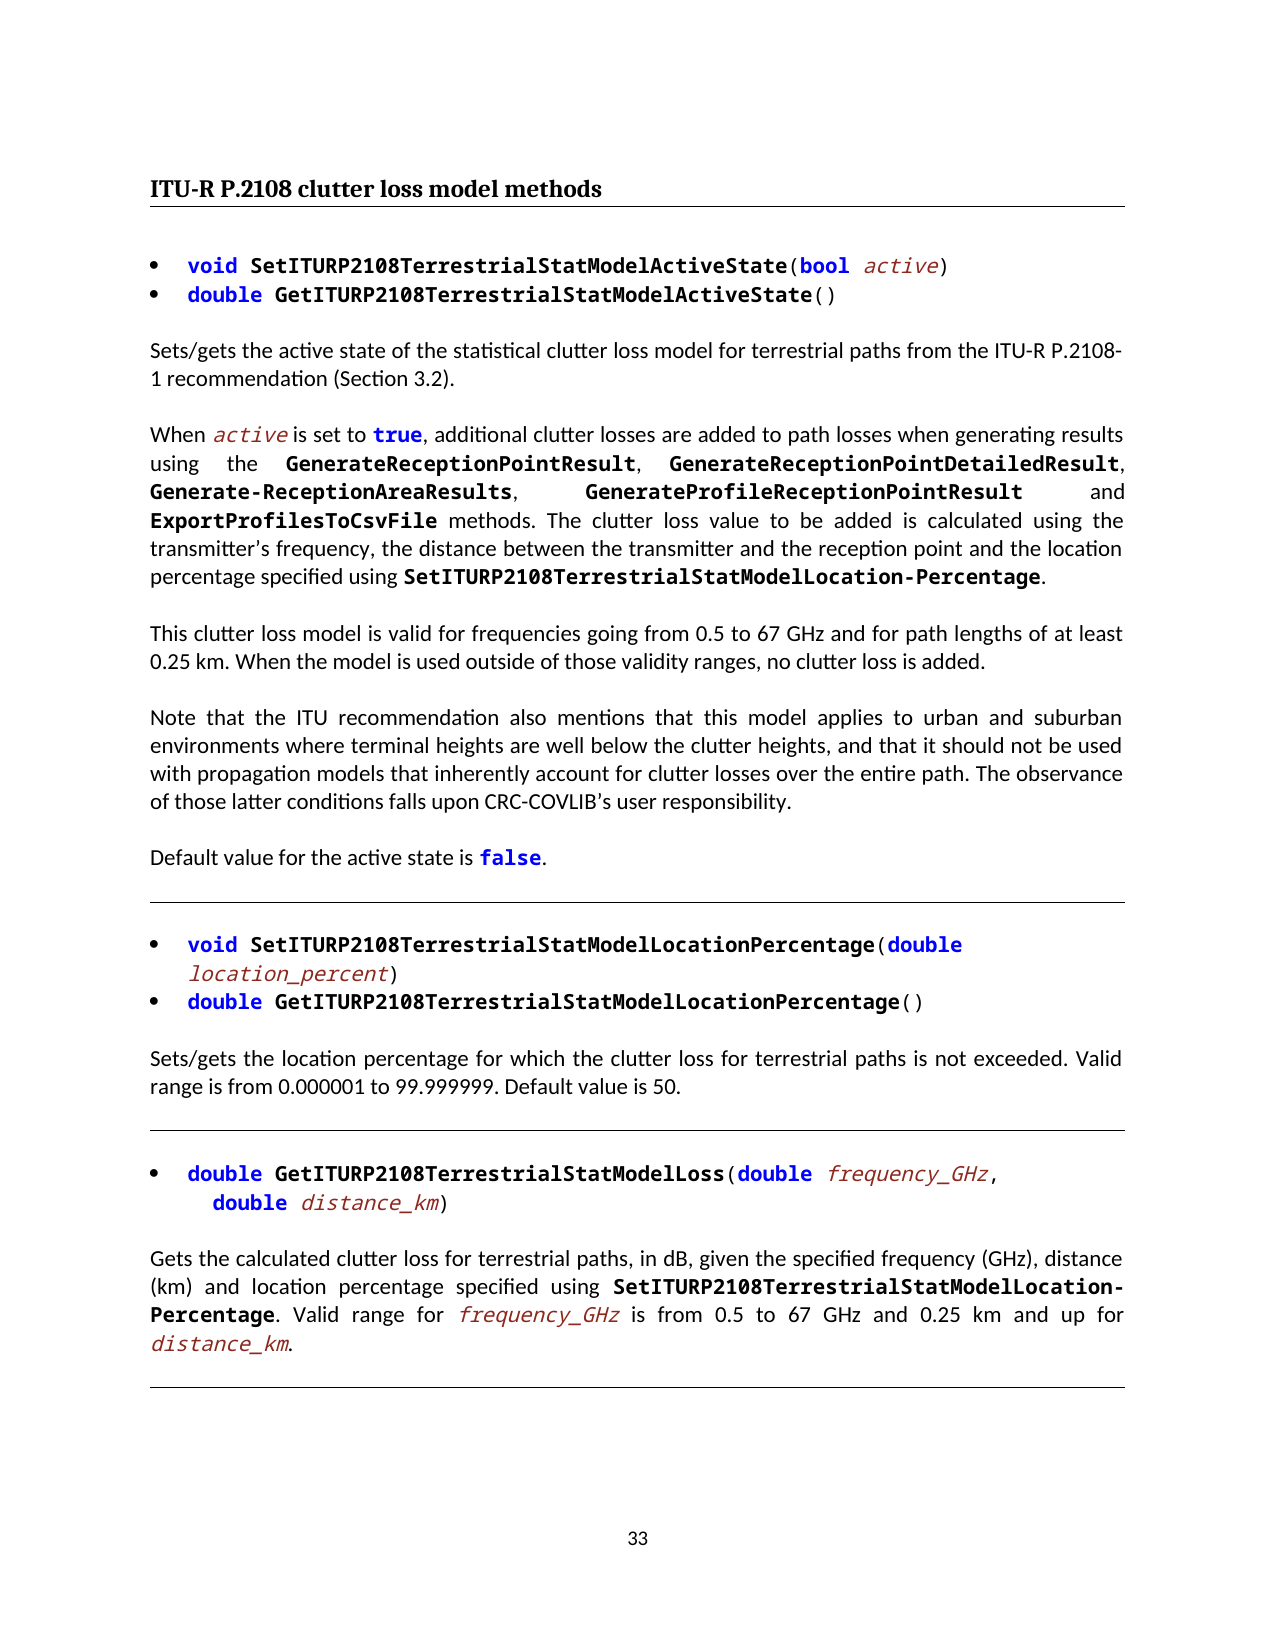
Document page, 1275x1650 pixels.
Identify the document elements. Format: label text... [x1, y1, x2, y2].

list double GetITURP2108TerrestrialStatModelLoss(double frequency_GHz, double distance_km) [150, 1159, 1125, 1216]
list void SetITURP2108TerrestrialStatModelActiveState(bool active) [150, 252, 1125, 280]
text Sets/gets the active state of the statistical clutter loss model for terrestrial paths from the ITU-R P.2108-1 recommendation (Section 3.2). [150, 337, 1125, 393]
list double GetITURP2108TerrestrialStatModelActiveState() [150, 280, 1125, 308]
text Sets/gets the location percentage for which the clutter loss for terrestrial paths is not exceeded. Valid range is from 0.000001 to 99.999999. Default value is 50. [150, 1044, 1125, 1100]
text Note that the ITU recommendation also mentions that this model applies to urban and suburban environments where terminal heights are well below the clutter heights, and that it should not be used with propagation models that inherently account for clutter losses over the entire path. The observance of those latter conditions falls upon CRC-COVLIB’s user responsibility. [150, 703, 1125, 815]
text When active is set to true, additional clutter losses are added to path losses when generating results using the GenerateReceptionPointResult, GenerateReceptionPointDetailedResult, Generate-ReceptionAreaResults, GenerateProfileReceptionPointResult and ExportProfilesToCsvFile methods. The clutter loss value to be added is calculated using the transmitter’s frequency, the distance between the transmitter and the reception point and the location percentage specified using SetITURP2108TerrestrialStatModelLocation-Percentage. [150, 421, 1125, 591]
text Gets the calculated clutter loss for terrestrial paths, in dB, given the specified frequency (GHz), distance (km) and location percentage specified using SetITURP2108TerrestrialStatModelLocation-Percentage. Valid range for frequency_GHz is from 0.5 to 67 GHz and 0.25 km and up for distance_km. [150, 1244, 1125, 1357]
list double GetITURP2108TerrestrialStatModelLocationPercentage() [150, 987, 1125, 1016]
text Default value for the active state is false. [150, 843, 1125, 871]
text This clutter loss model is valid for frequencies going from 0.5 to 67 GHz and for path lengths of at least 0.25 km. When the model is used outside of those validity ranges, no clutter loss is added. [150, 619, 1125, 675]
subtitle ITU-R P.2108 clutter loss model methods [150, 175, 1125, 206]
list void SetITURP2108TerrestrialStatModelLocationPercentage(double location_percent) [150, 931, 1125, 987]
